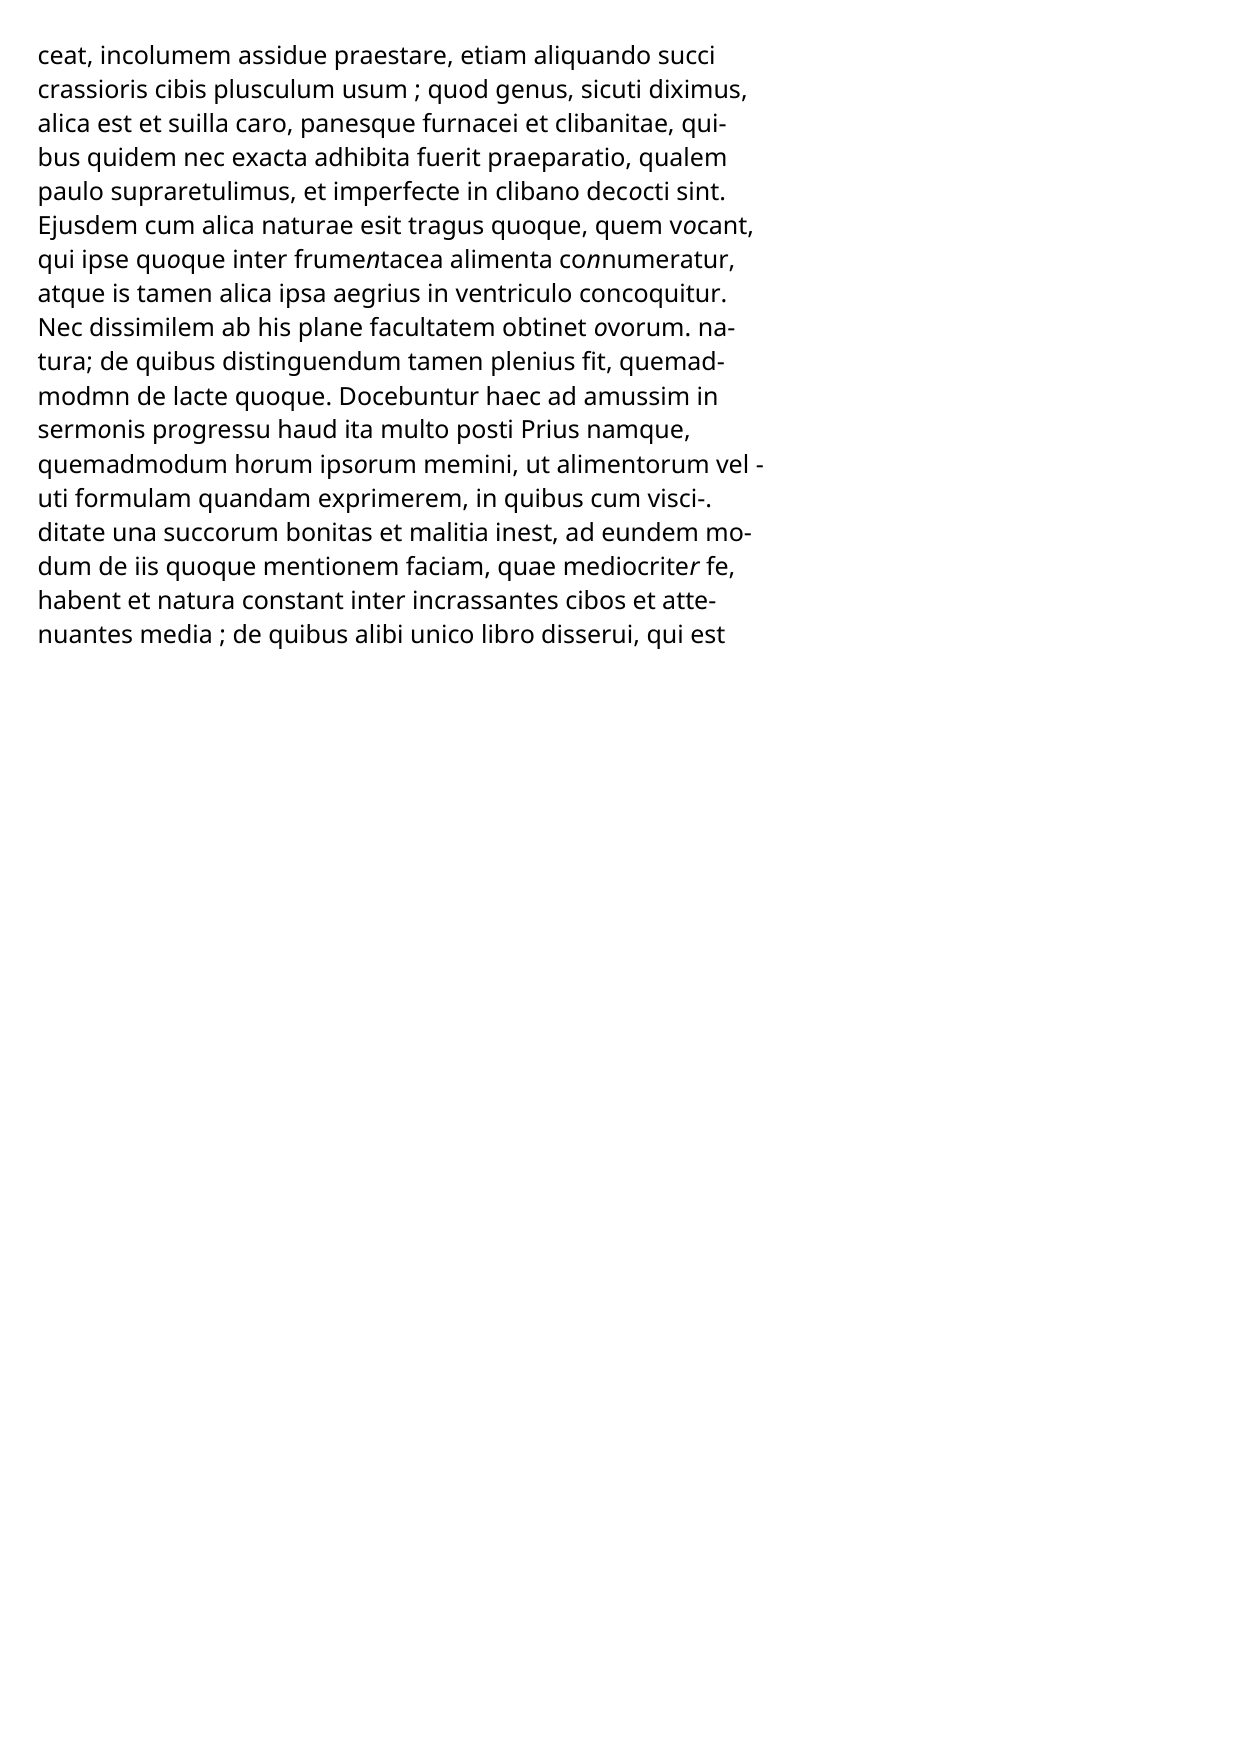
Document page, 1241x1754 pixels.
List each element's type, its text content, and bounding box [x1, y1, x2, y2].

text ceat, incolumem assidue praestare, etiam aliquando succi crassioris cibis plusculum usum ; quod genus, sicuti diximus, alica est et suilla caro, panesque furnacei et clibanitae, qui- bus quidem nec exacta adhibita fuerit praeparatio, qualem paulo supraretulimus, et imperfecte in clibano decocti sint. Ejusdem cum alica naturae esit tragus quoque, quem vocant, qui ipse quoque inter frumentacea alimenta connumeratur, atque is tamen alica ipsa aegrius in ventriculo concoquitur. Nec dissimilem ab his plane facultatem obtinet ovorum. na- tura; de quibus distinguendum tamen plenius fit, quemad- modmn de lacte quoque. Docebuntur haec ad amussim in sermonis progressu haud ita multo posti Prius namque, quemadmodum horum ipsorum memini, ut alimentorum vel - uti formulam quandam exprimerem, in quibus cum visci-. ditate una succorum bonitas et malitia inest, ad eundem mo- dum de iis quoque mentionem faciam, quae mediocriter fe, habent et natura constant inter incrassantes cibos et atte- nuantes media ; de quibus alibi unico libro disserui, qui est [37, 37, 1203, 651]
